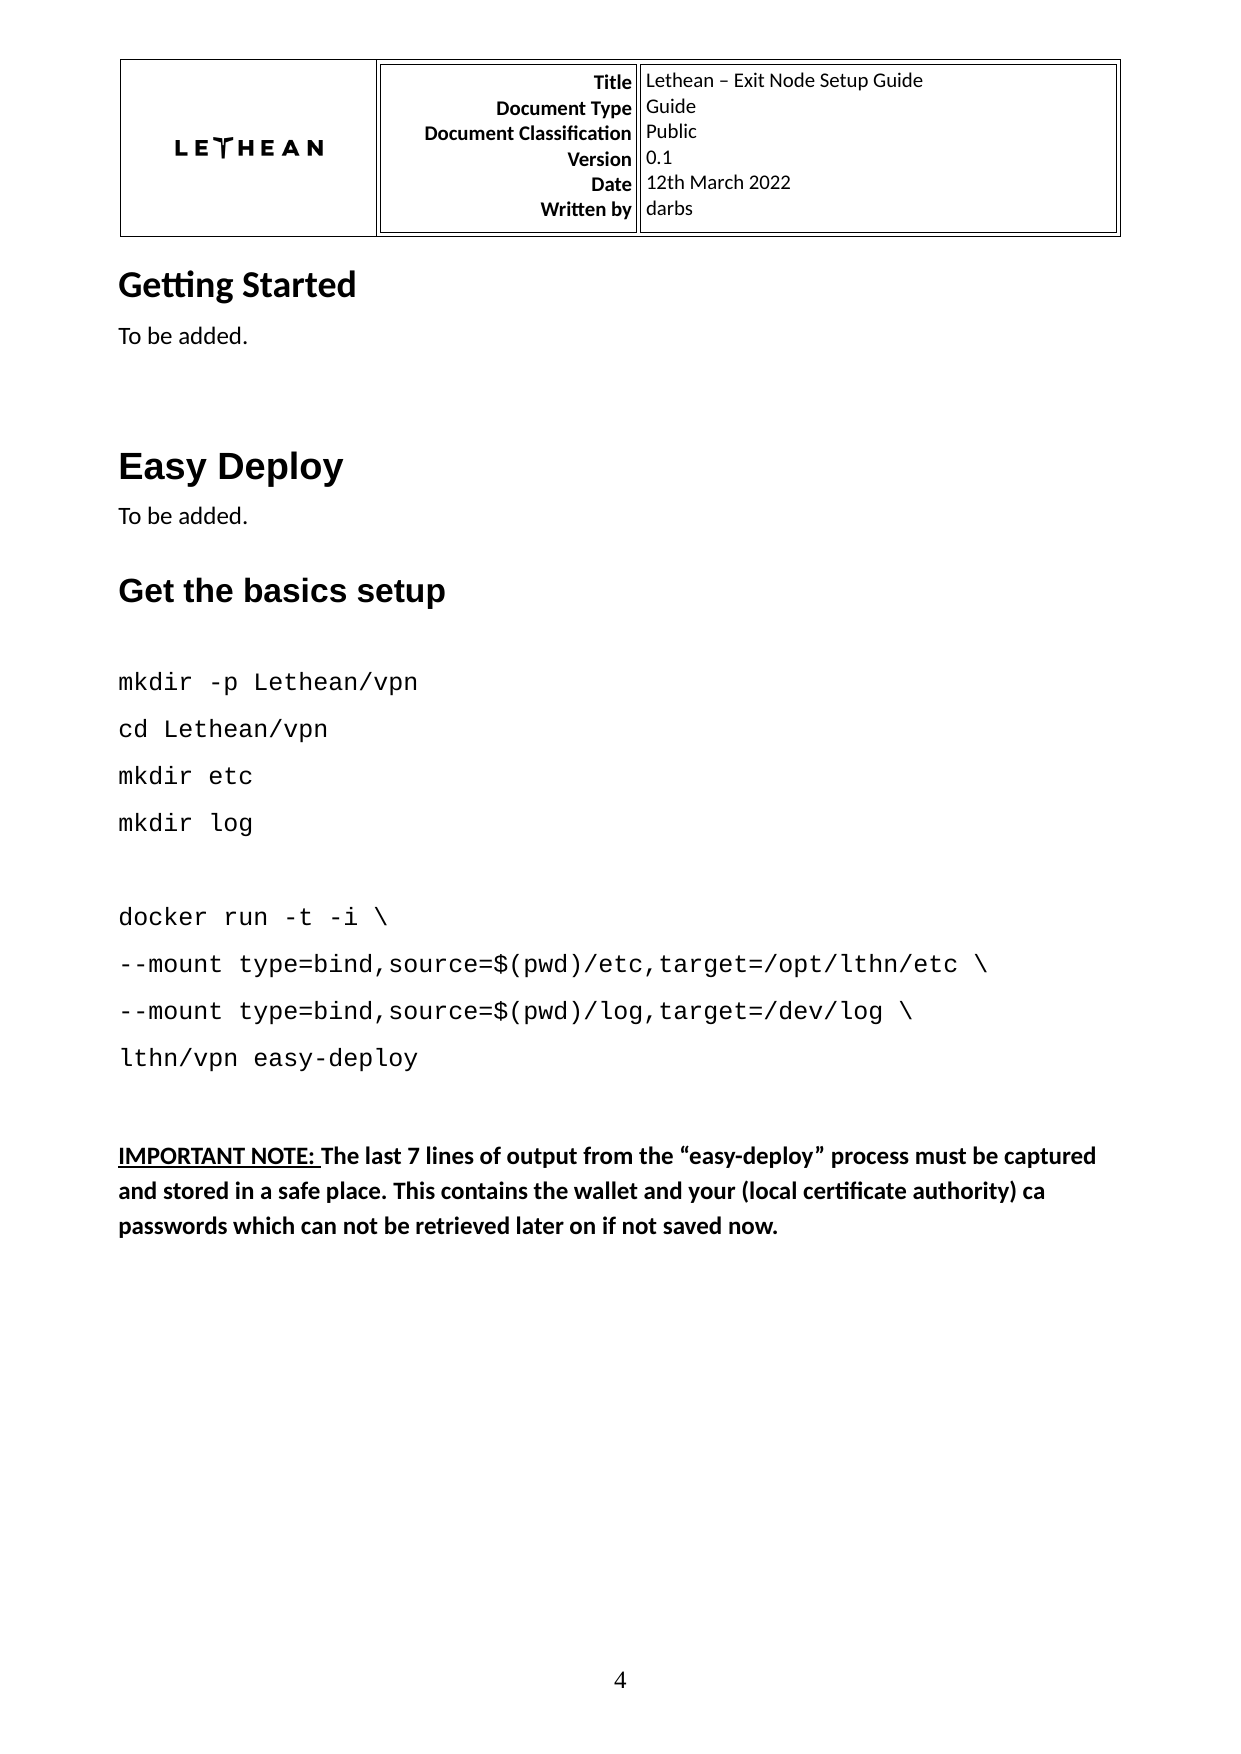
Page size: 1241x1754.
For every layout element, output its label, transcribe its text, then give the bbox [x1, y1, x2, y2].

subtitle Getting Started [118, 261, 1122, 307]
text To be added. [118, 500, 1122, 531]
text cd Lethean/vpn [118, 716, 1122, 745]
text mkdir -p Lethean/vpn [118, 669, 1122, 698]
picture [125, 62, 373, 234]
text --mount type=bind,source=$(pwd)/log,target=/dev/log \ [118, 999, 1122, 1027]
text docker run -t -i \ [118, 905, 1122, 933]
subtitle Easy Deploy [118, 444, 1122, 488]
text mkdir log [118, 811, 1122, 839]
text mkdir etc [118, 763, 1122, 792]
text IMPORTANT NOTE: The last 7 lines of output from the “easy-deploy” process must be captured and stored in a safe place. This contains the wallet and your (local certificate authority) ca passwords which can not be retrieved later on if not saved now. [118, 1140, 1122, 1241]
text --mount type=bind,source=$(pwd)/etc,target=/opt/lthn/etc \ [118, 952, 1122, 980]
text lthn/vpn easy-deploy [118, 1046, 1122, 1074]
text To be added. [118, 320, 1122, 350]
subtitle Get the basics setup [118, 571, 1122, 609]
